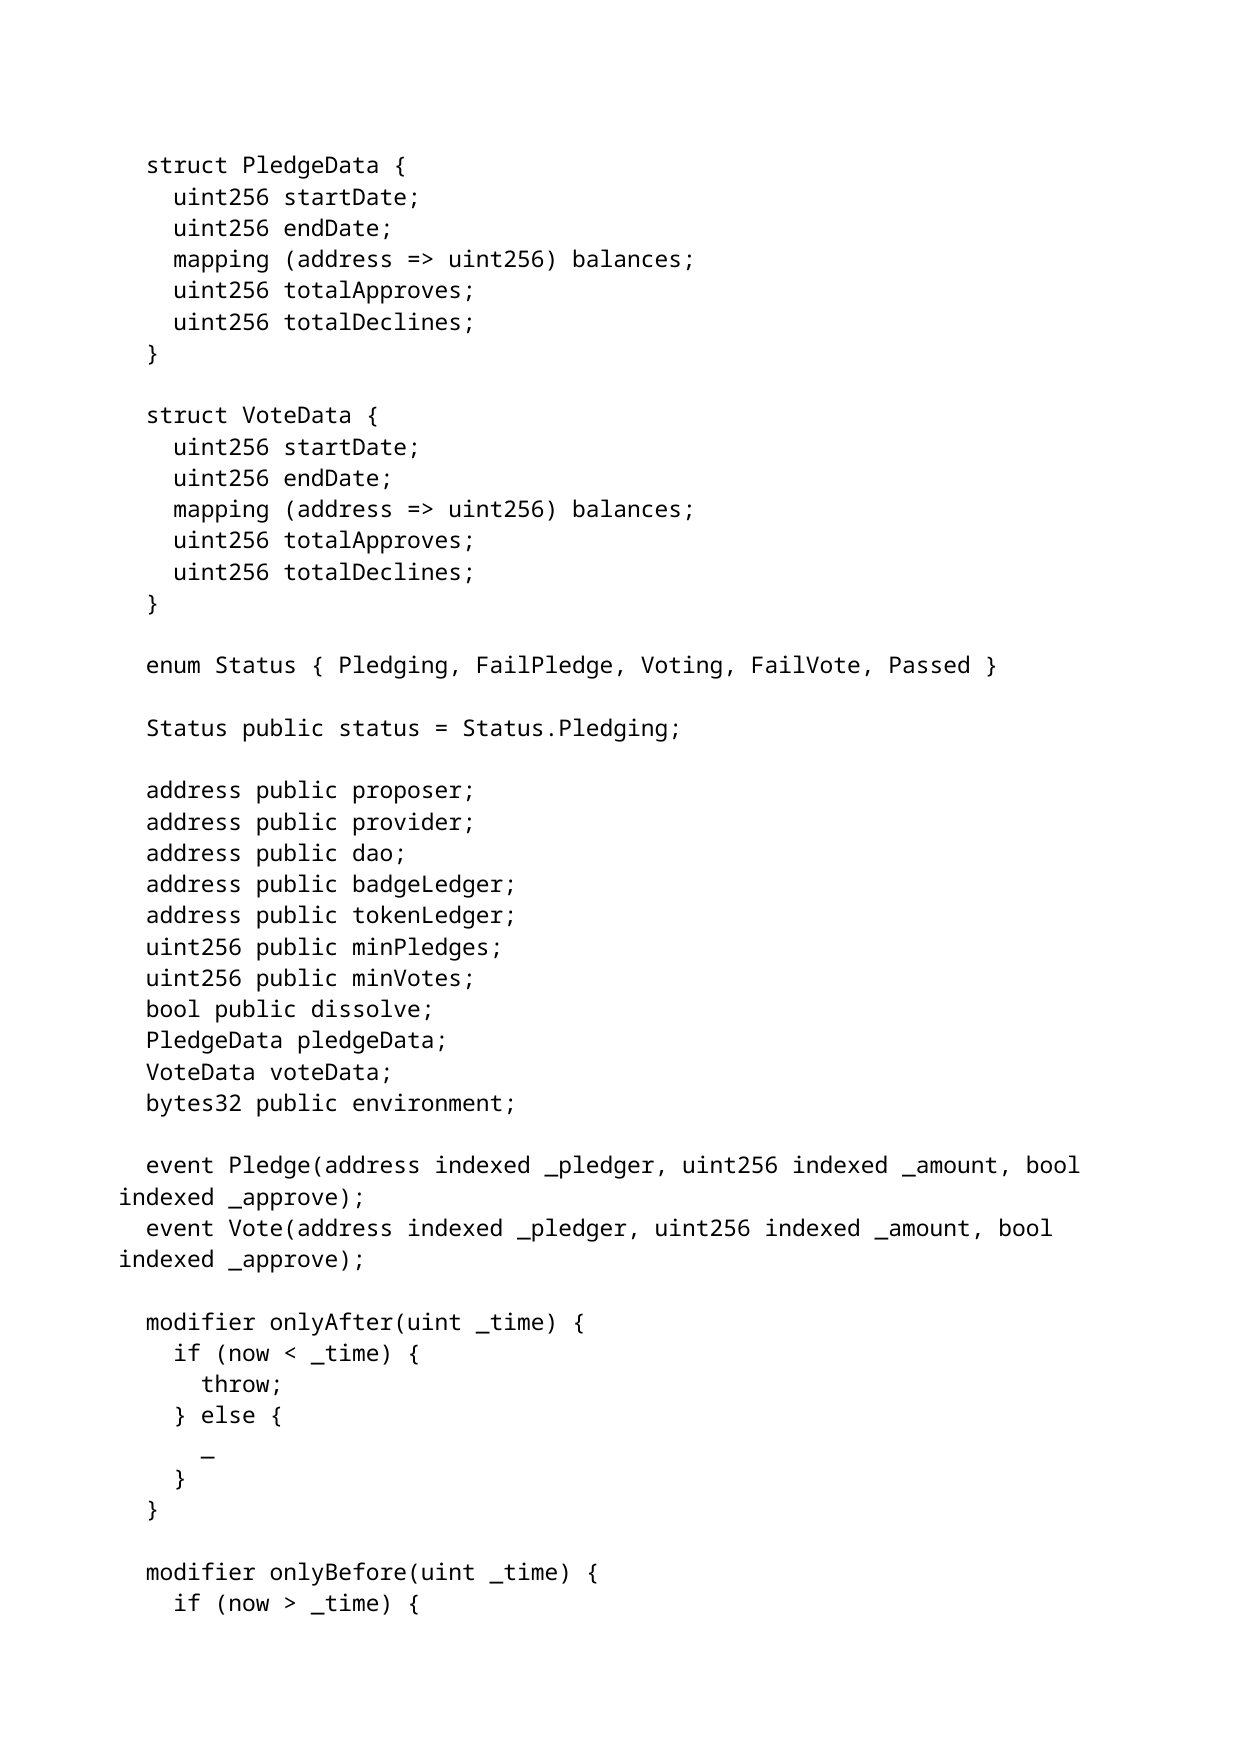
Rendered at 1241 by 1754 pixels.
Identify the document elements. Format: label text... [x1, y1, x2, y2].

text uint256 totalApproves; [118, 274, 1122, 306]
text address public dao; [118, 837, 1122, 868]
text } else { [118, 1399, 1122, 1431]
text PledgeData pledgeData; [118, 1024, 1122, 1056]
text address public provider; [118, 806, 1122, 837]
text bool public dissolve; [118, 993, 1122, 1024]
text mapping (address => uint256) balances; [118, 243, 1122, 274]
text enum Status { Pledging, FailPledge, Voting, FailVote, Passed } [118, 649, 1122, 681]
text uint256 totalDeclines; [118, 556, 1122, 587]
text VoteData voteData; [118, 1056, 1122, 1087]
text uint256 endDate; [118, 462, 1122, 493]
text _ [118, 1431, 1122, 1462]
text struct PledgeData { [118, 149, 1122, 181]
text uint256 public minVotes; [118, 962, 1122, 993]
text if (now > _time) { [118, 1587, 1122, 1618]
text modifier onlyAfter(uint _time) { [118, 1306, 1122, 1337]
text address public tokenLedger; [118, 899, 1122, 931]
text } [118, 587, 1122, 618]
text event Vote(address indexed _pledger, uint256 indexed _amount, bool indexed _approve); [118, 1212, 1122, 1274]
text address public proposer; [118, 774, 1122, 806]
text mapping (address => uint256) balances; [118, 493, 1122, 524]
text } [118, 1462, 1122, 1493]
text modifier onlyBefore(uint _time) { [118, 1556, 1122, 1587]
text Status public status = Status.Pledging; [118, 712, 1122, 743]
text uint256 startDate; [118, 431, 1122, 462]
text uint256 totalApproves; [118, 524, 1122, 556]
text } [118, 1493, 1122, 1524]
text bytes32 public environment; [118, 1087, 1122, 1118]
text uint256 public minPledges; [118, 931, 1122, 962]
text uint256 startDate; [118, 181, 1122, 212]
text throw; [118, 1368, 1122, 1399]
text uint256 totalDeclines; [118, 306, 1122, 337]
text uint256 endDate; [118, 212, 1122, 243]
text if (now < _time) { [118, 1337, 1122, 1368]
text struct VoteData { [118, 399, 1122, 431]
text event Pledge(address indexed _pledger, uint256 indexed _amount, bool indexed _approve); [118, 1149, 1122, 1212]
text } [118, 337, 1122, 368]
text address public badgeLedger; [118, 868, 1122, 899]
